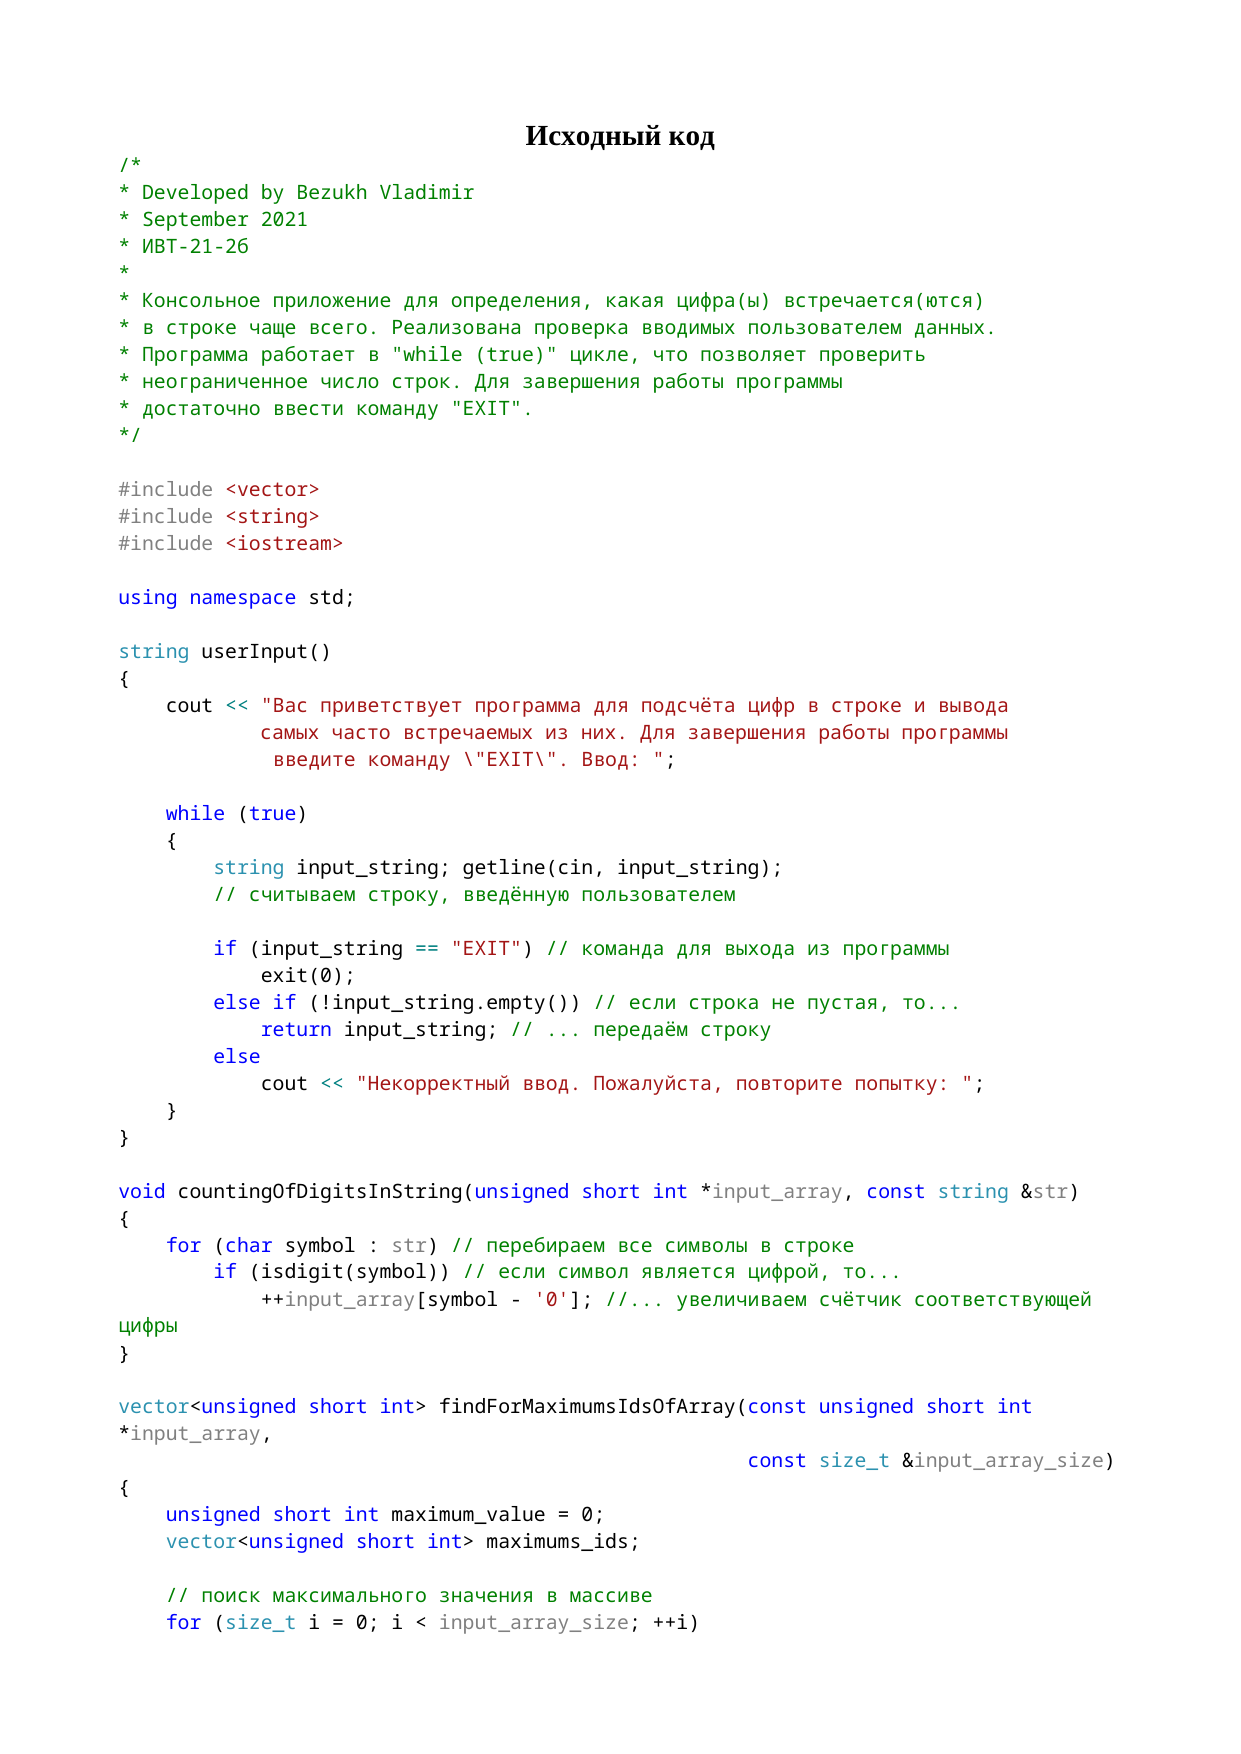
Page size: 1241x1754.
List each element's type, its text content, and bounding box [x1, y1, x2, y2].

text else [118, 1042, 1122, 1069]
text using namespace std; [118, 583, 1122, 610]
text * в строке чаще всего. Реализована проверка вводимых пользователем данных. [118, 313, 1122, 341]
text * [118, 259, 1122, 287]
text #include <vector> [118, 475, 1122, 502]
text * неограниченное число строк. Для завершения работы программы [118, 367, 1122, 394]
text vector<unsigned short int> findForMaximumsIdsOfArray(const unsigned short int *input_array, [118, 1393, 1122, 1447]
text самых часто встречаемых из них. Для завершения работы программы [118, 718, 1122, 745]
text } [118, 1339, 1122, 1366]
text * September 2021 [118, 206, 1122, 233]
text void countingOfDigitsInString(unsigned short int *input_array, const string &str) [118, 1177, 1122, 1204]
text // поиск максимального значения в массиве [118, 1582, 1122, 1608]
text введите команду \"EXIT\". Ввод: "; [118, 745, 1122, 772]
text else if (!input_string.empty()) // если строка не пустая, то... [118, 988, 1122, 1015]
text * ИВТ-21-2б [118, 233, 1122, 259]
text #include <iostream> [118, 529, 1122, 556]
text string userInput() [118, 637, 1122, 664]
text exit(0); [118, 961, 1122, 988]
text // считываем строку, введённую пользователем [118, 880, 1122, 907]
text for (size_t i = 0; i < input_array_size; ++i) [118, 1608, 1122, 1636]
text vector<unsigned short int> maximums_ids; [118, 1528, 1122, 1554]
text cout << "Вас приветствует программа для подсчёта цифр в строке и вывода [118, 691, 1122, 718]
text * Консольное приложение для определения, какая цифра(ы) встречается(ются) [118, 287, 1122, 313]
text while (true) [118, 799, 1122, 826]
text if (input_string == "EXIT") // команда для выхода из программы [118, 934, 1122, 961]
text * Developed by Bezukh Vladimir [118, 179, 1122, 206]
text return input_string; // ... передаём строку [118, 1015, 1122, 1042]
text /* [118, 152, 1122, 179]
text { [118, 1204, 1122, 1231]
text { [118, 1474, 1122, 1501]
text * достаточно ввести команду "EXIT". [118, 394, 1122, 421]
text } [118, 1123, 1122, 1150]
text #include <string> [118, 502, 1122, 529]
text */ [118, 421, 1122, 448]
text cout << "Некорректный ввод. Пожалуйста, повторите попытку: "; [118, 1069, 1122, 1096]
text { [118, 826, 1122, 853]
text { [118, 664, 1122, 691]
text } [118, 1096, 1122, 1123]
text Исходный код [118, 118, 1122, 152]
text unsigned short int maximum_value = 0; [118, 1501, 1122, 1528]
text * Программа работает в "while (true)" цикле, что позволяет проверить [118, 341, 1122, 367]
text ++input_array[symbol - '0']; //... увеличиваем счётчик соответствующей цифры [118, 1285, 1122, 1339]
text for (char symbol : str) // перебираем все символы в строке [118, 1231, 1122, 1258]
text string input_string; getline(cin, input_string); [118, 853, 1122, 880]
text if (isdigit(symbol)) // если символ является цифрой, то... [118, 1258, 1122, 1285]
text const size_t &input_array_size) [118, 1447, 1122, 1474]
